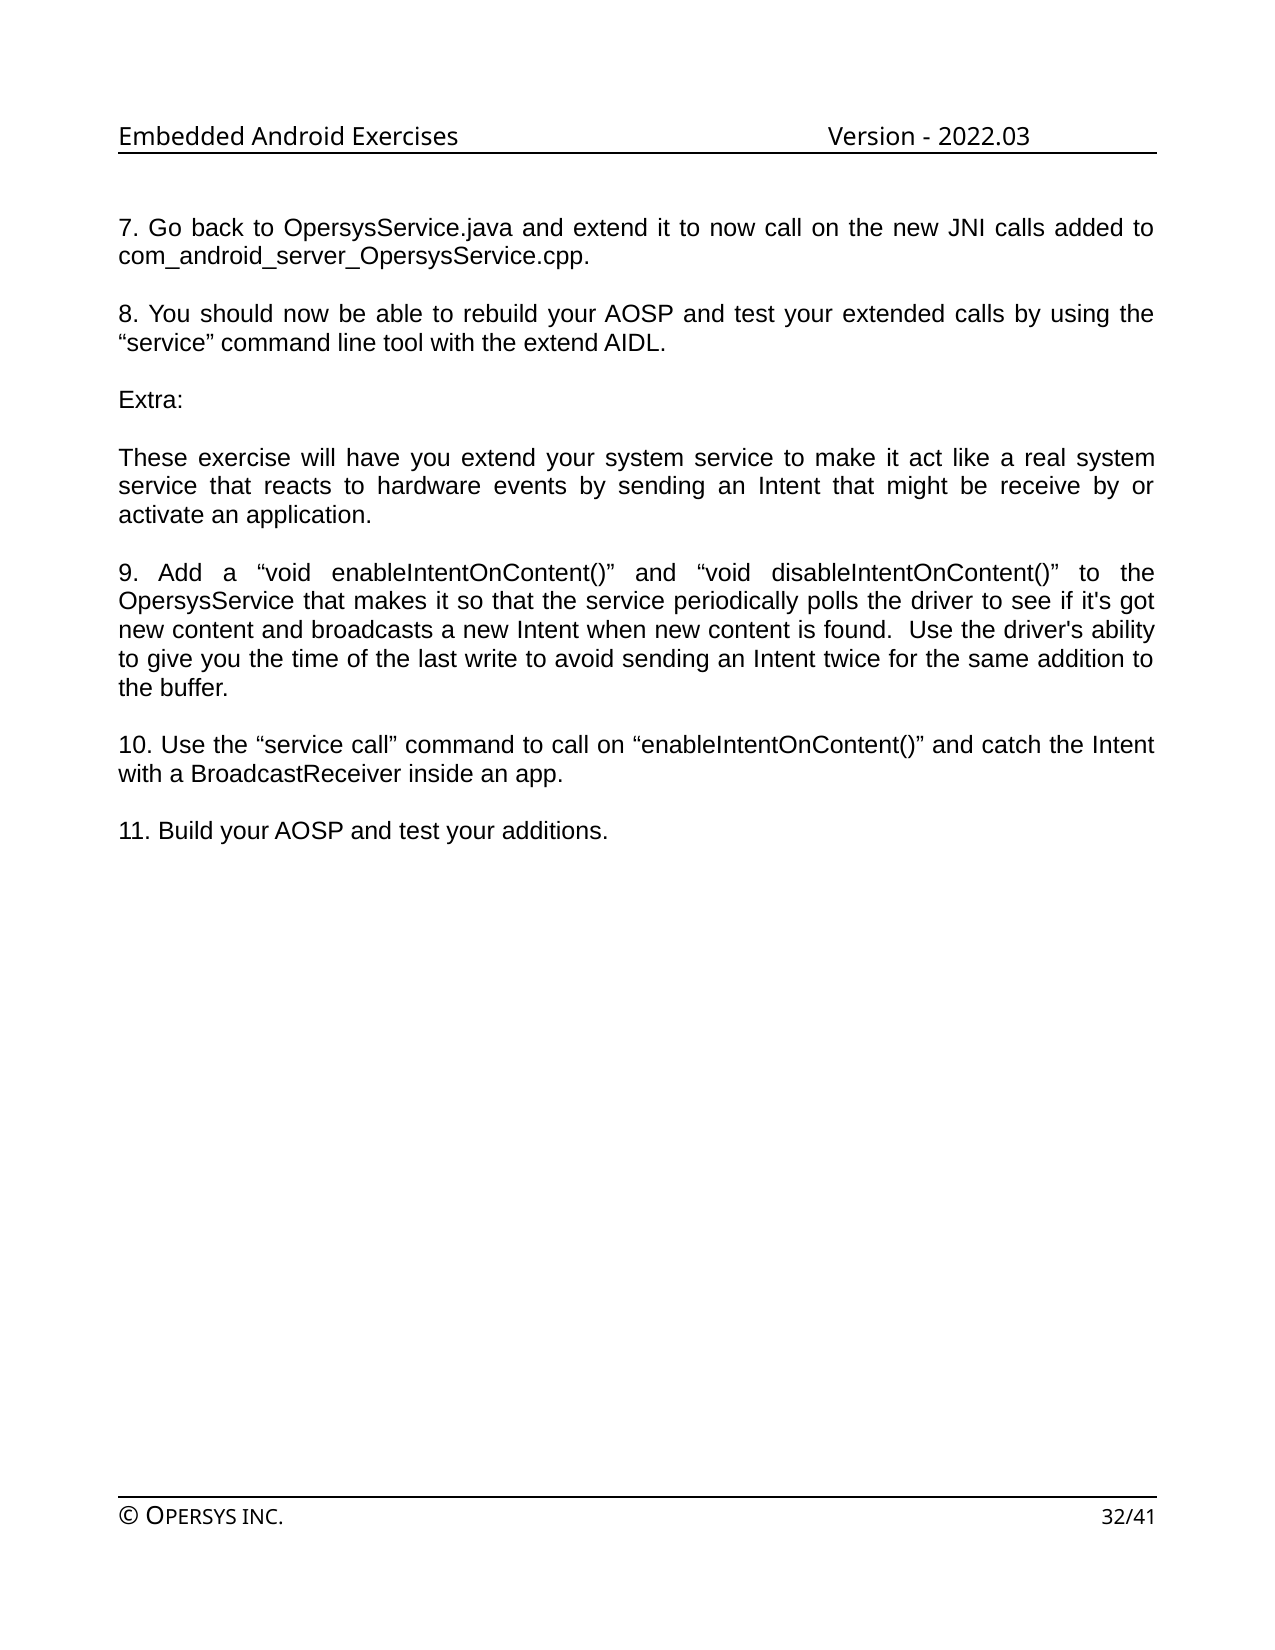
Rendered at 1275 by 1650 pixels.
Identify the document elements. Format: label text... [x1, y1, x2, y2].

text 7. Go back to OpersysService.java and extend it to now call on the new JNI calls added to com_android_server_OpersysService.cpp. [118, 212, 1157, 270]
text 9. Add a “void enableIntentOnContent()” and “void disableIntentOnContent()” to the OpersysService that makes it so that the service periodically polls the driver to see if it's got new content and broadcasts a new Intent when new content is found. Use the driver's ability to give you the time of the last write to avoid sending an Intent twice for the same addition to the buffer. [118, 557, 1157, 701]
text 8. You should now be able to rebuild your AOSP and test your extended calls by using the “service” command line tool with the extend AIDL. [118, 299, 1157, 356]
text 11. Build your AOSP and test your additions. [118, 816, 1157, 845]
text These exercise will have you extend your system service to make it act like a real system service that reacts to hardware events by sending an Intent that might be receive by or activate an application. [118, 442, 1157, 529]
text 10. Use the “service call” command to call on “enableIntentOnContent()” and catch the Intent with a BroadcastReceiver inside an app. [118, 730, 1157, 787]
text Extra: [118, 385, 1157, 414]
